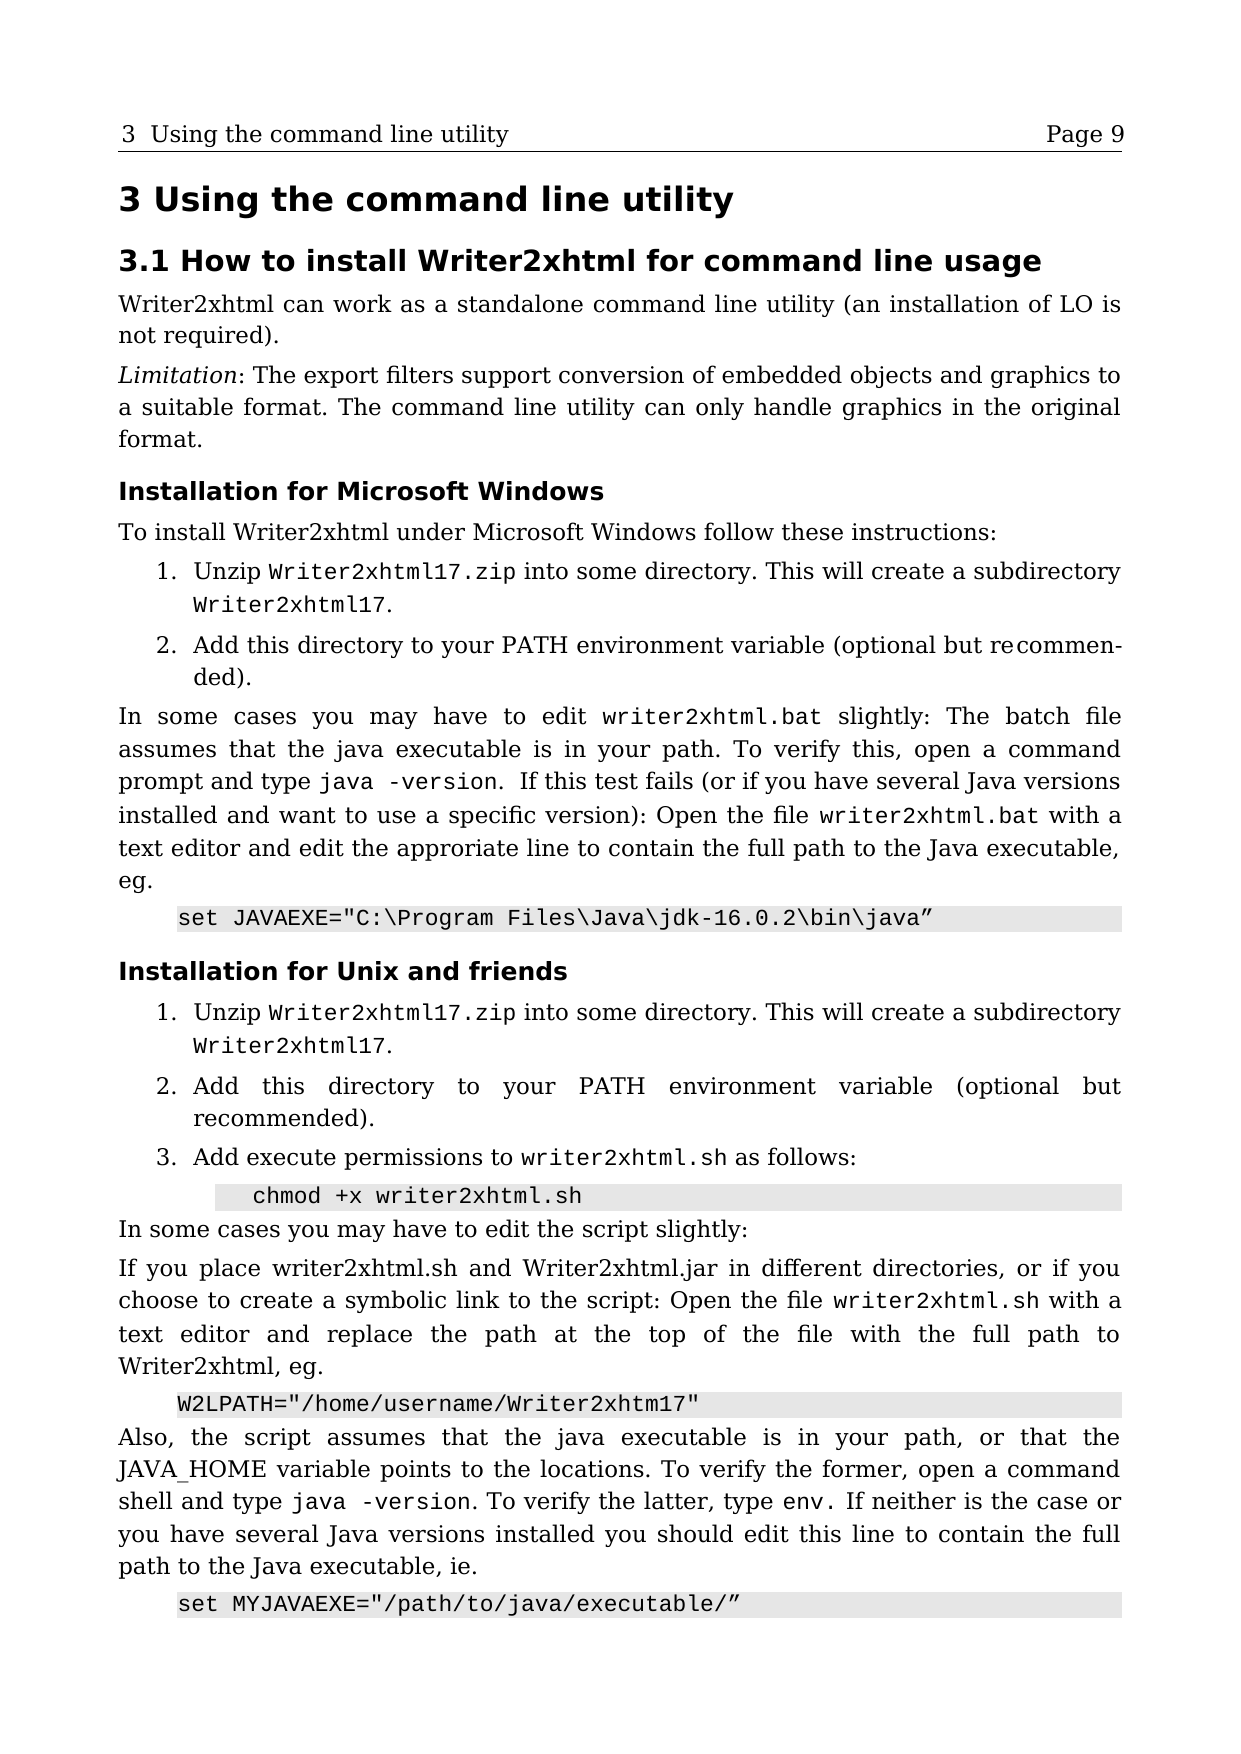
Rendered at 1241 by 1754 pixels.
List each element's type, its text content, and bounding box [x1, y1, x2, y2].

list Unzip Writer2xhtml17.zip into some directory. This will create a subdirectory Writer2xhtml17. [156, 999, 1122, 1061]
subtitle Installation for Microsoft Windows [118, 477, 1122, 507]
text If you place writer2xhtml.sh and Writer2xhtml.jar in different directories, or if you choose to create a symbolic link to the script: Open the file writer2xhtml.sh with a text editor and replace the path at the top of the file with the full path to Writer2xhtml, eg. [118, 1256, 1122, 1379]
list Add this directory to your PATH environment variable (optional but re­com­men­ded). [156, 632, 1122, 691]
text In some cases you may have to edit writer2xhtml.bat slightly: The batch file assumes that the java executable is in your path. To verify this, open a command prompt and type java -version. If this test fails (or if you have several Java versions installed and want to use a specific version): Open the file writer2xhtml.bat with a text editor and edit the approriate line to contain the full path to the Java executable, eg. [118, 703, 1122, 894]
text W2LPATH="/home/username/Writer2xhtm17" [177, 1392, 1122, 1418]
subtitle How to install Writer2xhtml for command line usage [118, 244, 1122, 278]
text In some cases you may have to edit the script slightly: [118, 1216, 1122, 1243]
text Limitation: The export filters support conversion of embedded objects and graphics to a suitable format. The command line utility can only handle graphics in the original format. [118, 362, 1122, 452]
text Writer2xhtml can work as a standalone command line utility (an installation of LO is not required). [118, 291, 1122, 349]
text To install Writer2xhtml under Microsoft Windows follow these instructions: [118, 519, 1122, 546]
subtitle Using the command line utility [118, 180, 1122, 219]
text set JAVAEXE="C:\Program Files\Java\jdk-16.0.2\bin\java” [177, 906, 1122, 932]
subtitle Installation for Unix and friends [118, 957, 1122, 987]
list Add this directory to your PATH environment variable (optional but recommended). [156, 1073, 1122, 1132]
list Unzip Writer2xhtml17.zip into some directory. This will create a subdirectory Writer2xhtml17. [156, 558, 1122, 620]
list chmod +x writer2xhtml.sh [215, 1184, 1122, 1211]
list Add execute permissions to writer2xhtml.sh as follows: [156, 1144, 1122, 1172]
text Also, the script assumes that the java executable is in your path, or that the JAVA_HOME variable points to the locations. To verify the former, open a command shell and type java -version. To verify the latter, type env. If neither is the case or you have several Java versions installed you should edit this line to contain the full path to the Java executable, ie. [118, 1424, 1122, 1580]
text set MYJAVAEXE="/path/to/java/executable/” [177, 1592, 1122, 1618]
